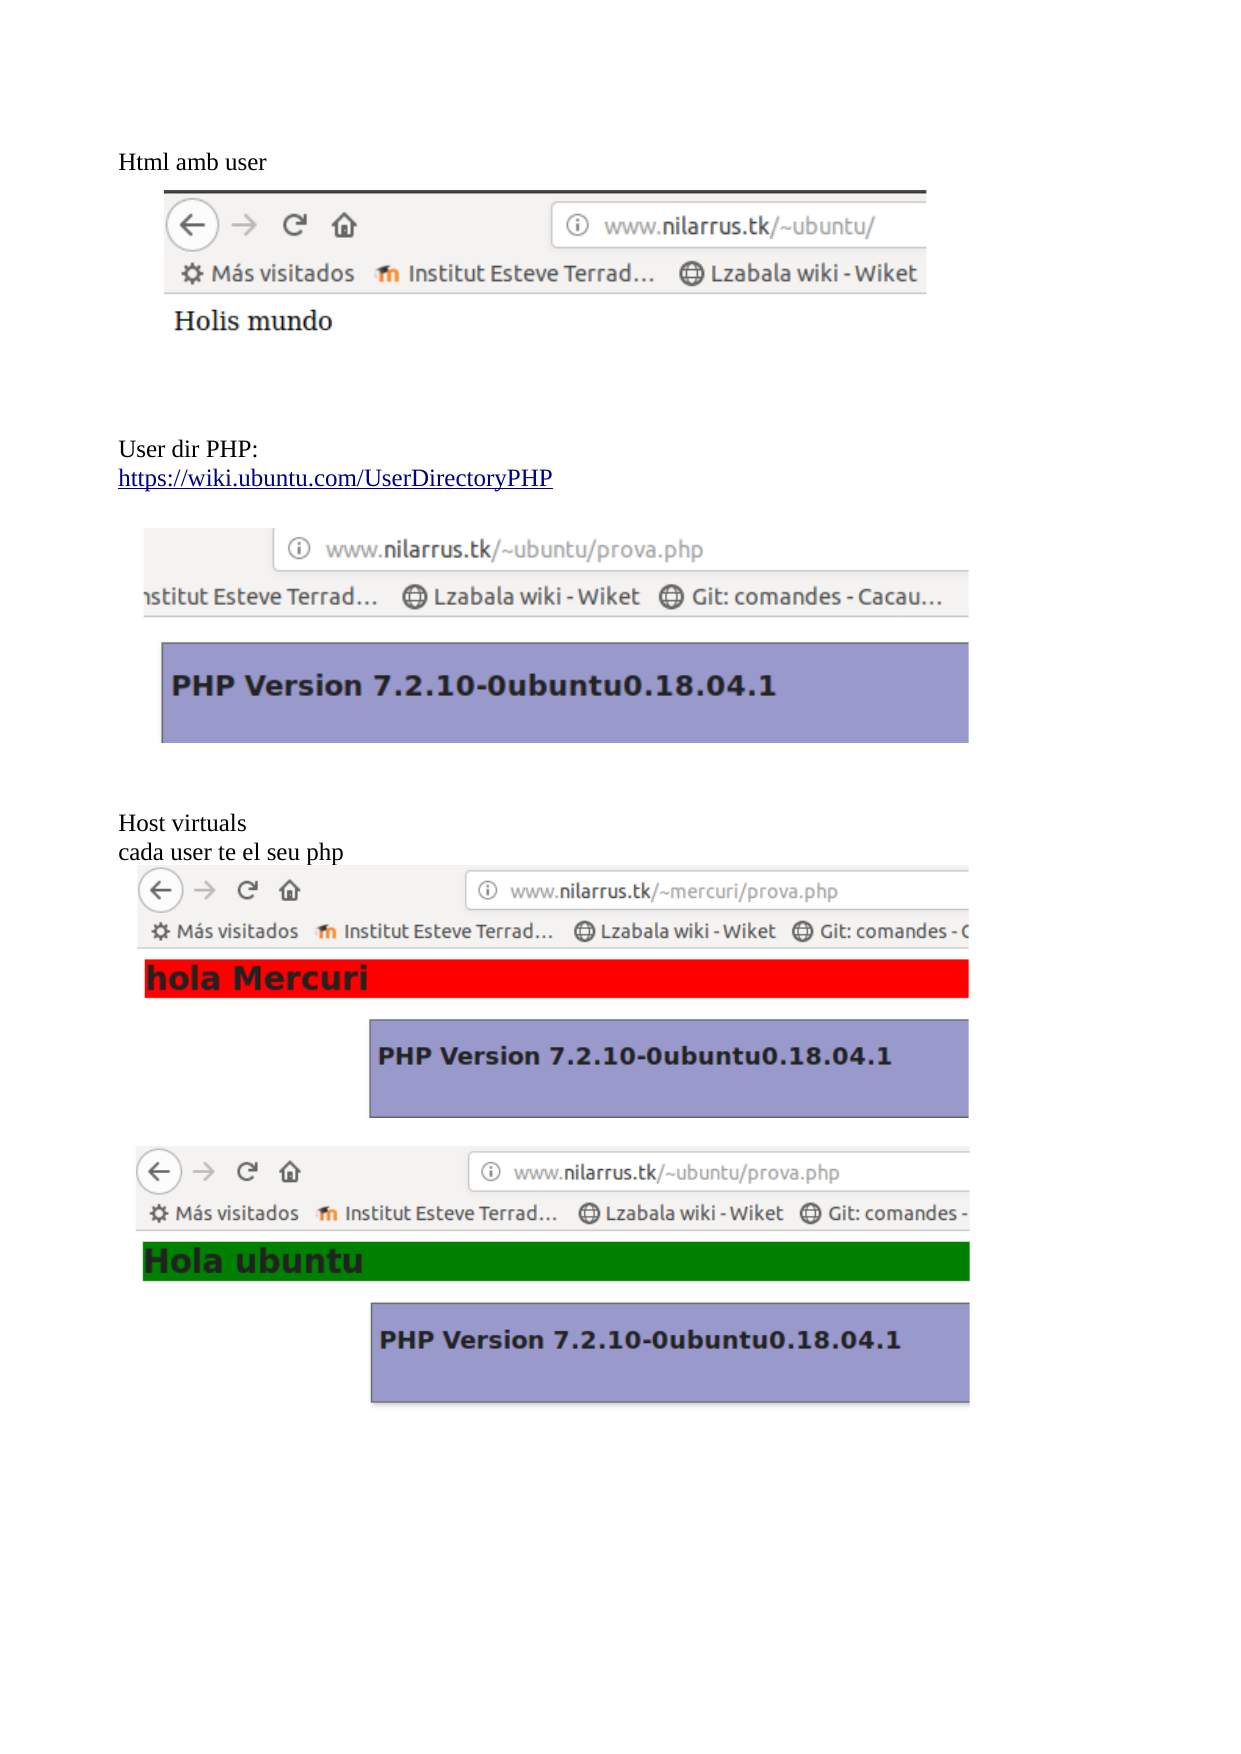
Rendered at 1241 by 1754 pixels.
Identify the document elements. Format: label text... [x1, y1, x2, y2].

picture [137, 865, 969, 1118]
text https://wiki.ubuntu.com/UserDirectoryPHP [118, 463, 1122, 492]
text cada user te el seu php [118, 837, 1122, 866]
text Html amb user [118, 147, 1122, 176]
text User dir PHP: [118, 434, 1122, 463]
picture [135, 1146, 970, 1411]
picture [143, 528, 969, 743]
picture [163, 190, 927, 387]
text Host virtuals [118, 808, 1122, 837]
